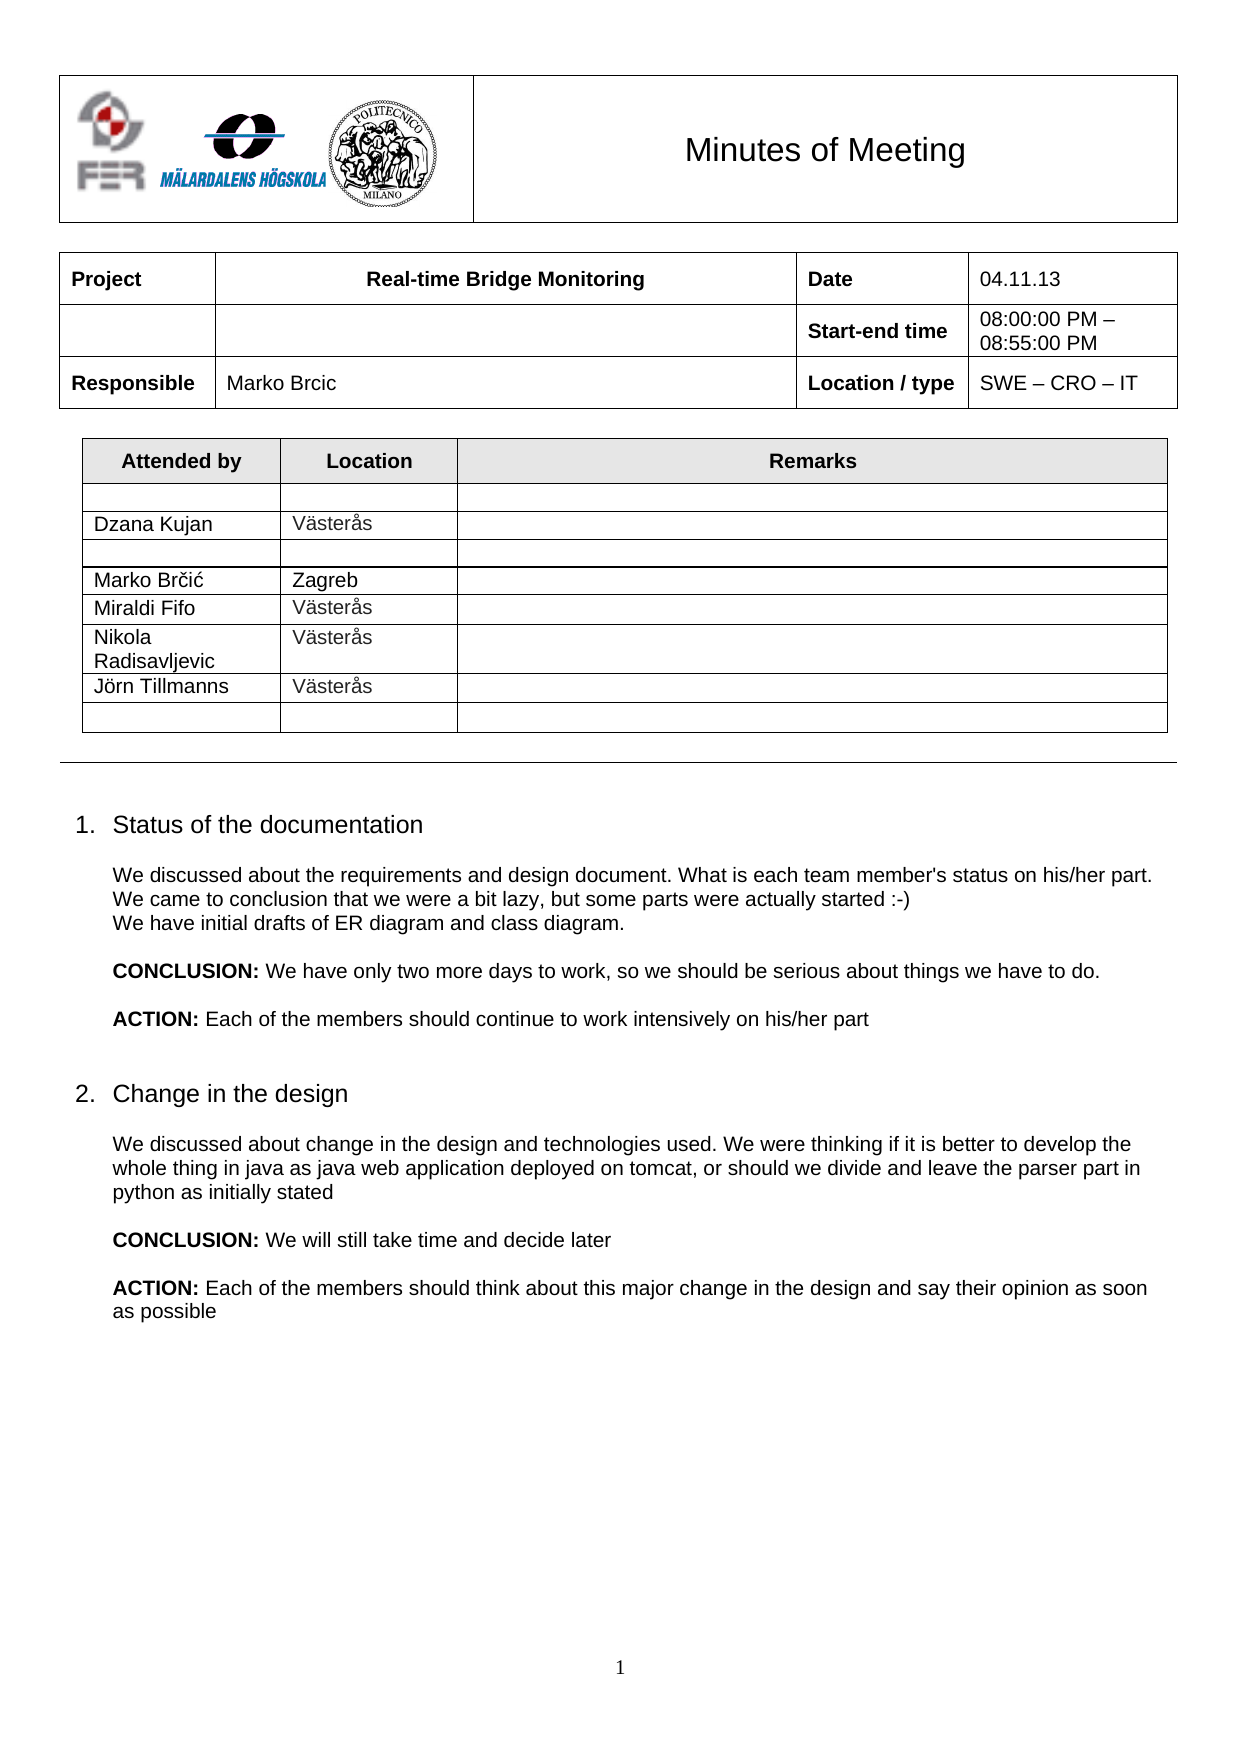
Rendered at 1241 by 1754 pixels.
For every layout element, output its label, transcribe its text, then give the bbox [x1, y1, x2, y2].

table_cell Marko Brcic [216, 357, 796, 408]
table_cell Nikola Radisavljevic [83, 625, 280, 673]
text ACTION: Each of the members should think about this major change in the design and say their opinion as soon as possible [112, 1275, 1165, 1323]
list Status of the documentation [75, 811, 1165, 839]
table_cell [458, 568, 1167, 594]
picture [160, 114, 326, 187]
table_cell Dzana Kujan [83, 512, 280, 538]
table_cell [215, 223, 712, 252]
text CONCLUSION: We will still take time and decide later [112, 1227, 1165, 1251]
table_header Remarks [458, 439, 1167, 483]
table_cell Zagreb [281, 568, 457, 594]
table_cell [83, 540, 280, 566]
table_cell Real-time Bridge Monitoring [216, 253, 796, 304]
table_cell [968, 223, 1177, 252]
table_cell Location / type [797, 357, 968, 408]
table_cell [281, 484, 457, 511]
table_cell Miraldi Fifo [83, 595, 280, 624]
table_cell Project [60, 253, 215, 304]
table_cell SWE – CRO – IT [969, 357, 1177, 408]
table_cell Responsible [60, 357, 215, 408]
table_cell [60, 305, 215, 356]
table_cell Date [797, 253, 968, 304]
table_header Minutes of Meeting [474, 76, 1177, 222]
table_cell [458, 625, 1167, 673]
table_header Attended by [83, 439, 280, 483]
table_cell Västerås [281, 625, 457, 673]
table_cell [458, 540, 1167, 566]
table_cell Marko Brčić [83, 568, 280, 594]
text We discussed about the requirements and design document. What is each team member's status on his/her part. We came to conclusion that we were a bit lazy, but some parts were actually started :-) [112, 863, 1165, 911]
table_cell [216, 305, 796, 356]
text ACTION: Each of the members should continue to work intensively on his/her part [112, 1007, 1165, 1031]
table_header [60, 76, 473, 222]
table_cell [60, 409, 1177, 762]
table_cell Västerås [281, 512, 457, 538]
table_cell Västerås [281, 595, 457, 624]
table_cell [281, 703, 457, 732]
table_cell [83, 484, 280, 511]
table_cell [458, 484, 1167, 511]
table_header Location [281, 439, 457, 483]
list Change in the design [75, 1079, 1165, 1108]
table_cell [281, 540, 457, 566]
table_cell Start-end time [797, 305, 968, 356]
table_cell [60, 223, 215, 252]
table_cell 08:00:00 PM – 08:55:00 PM [969, 305, 1177, 356]
table_cell [712, 223, 968, 252]
text We discussed about change in the design and technologies used. We were thinking if it is better to develop the whole thing in java as java web application deployed on tomcat, or should we divide and leave the parser part in python as initially stated [112, 1132, 1165, 1203]
picture [328, 100, 438, 207]
table_cell [458, 512, 1167, 538]
table_cell Jörn Tillmanns [83, 674, 280, 702]
table_cell [458, 595, 1167, 624]
table_cell Västerås [281, 674, 457, 702]
table_cell [458, 674, 1167, 702]
picture [76, 77, 147, 205]
text We have initial drafts of ER diagram and class diagram. [112, 911, 1165, 935]
table_cell [83, 703, 280, 732]
text CONCLUSION: We have only two more days to work, so we should be serious about things we have to do. [112, 959, 1165, 983]
table_cell 04.11.13 [969, 253, 1177, 304]
table_cell [458, 703, 1167, 732]
